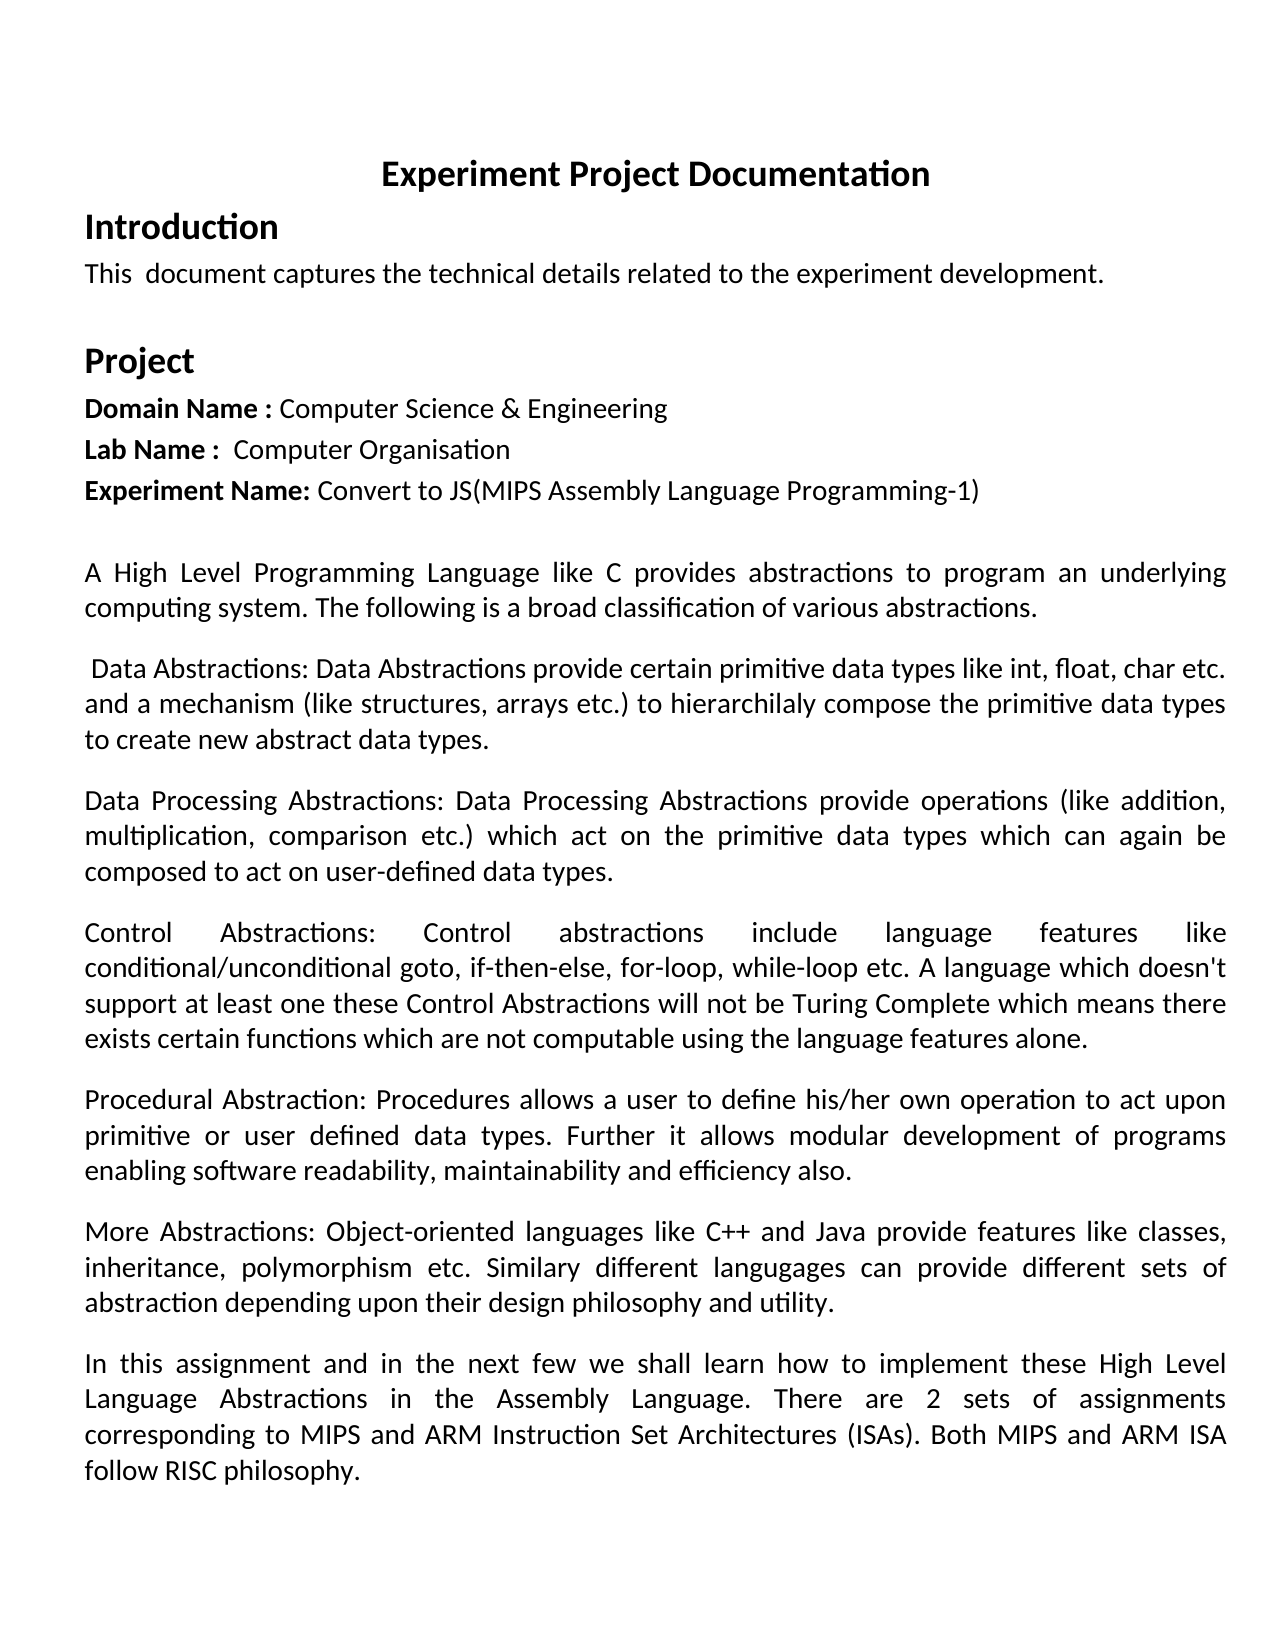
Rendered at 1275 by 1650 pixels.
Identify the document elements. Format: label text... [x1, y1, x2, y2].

text Control Abstractions: Control abstractions include language features like conditional/unconditional goto, if-then-else, for-loop, while-loop etc. A language which doesn't support at least one these Control Abstractions will not be Turing Complete which means there exists certain functions which are not computable using the language features alone. [84, 914, 1228, 1056]
text More Abstractions: Object-oriented languages like C++ and Java provide features like classes, inheritance, polymorphism etc. Similary different langugages can provide different sets of abstraction depending upon their design philosophy and utility. [84, 1213, 1228, 1320]
text Project [84, 337, 1228, 383]
text This document captures the technical details related to the experiment development. [84, 255, 1228, 291]
text Experiment Name: Convert to JS(MIPS Assembly Language Programming-1) [84, 472, 1228, 507]
text Introduction [84, 203, 1228, 248]
text Lab Name : Computer Organisation [84, 431, 1228, 467]
text Procedural Abstraction: Procedures allows a user to define his/her own operation to act upon primitive or user defined data types. Further it allows modular development of programs enabling software readability, maintainability and efficiency also. [84, 1081, 1228, 1188]
text A High Level Programming Language like C provides abstractions to program an underlying computing system. The following is a broad classification of various abstractions. [84, 554, 1228, 625]
text In this assignment and in the next few we shall learn how to implement these High Level Language Abstractions in the Assembly Language. There are 2 sets of assignments corresponding to MIPS and ARM Instruction Set Architectures (ISAs). Both MIPS and ARM ISA follow RISC philosophy. [84, 1345, 1228, 1487]
text Data Processing Abstractions: Data Processing Abstractions provide operations (like addition, multiplication, comparison etc.) which act on the primitive data types which can again be composed to act on user-defined data types. [84, 782, 1228, 889]
text Experiment Project Documentation [84, 150, 1228, 196]
text Domain Name : Computer Science & Engineering [84, 390, 1228, 426]
text Data Abstractions: Data Abstractions provide certain primitive data types like int, float, char etc. and a mechanism (like structures, arrays etc.) to hierarchilaly compose the primitive data types to create new abstract data types. [84, 650, 1228, 757]
